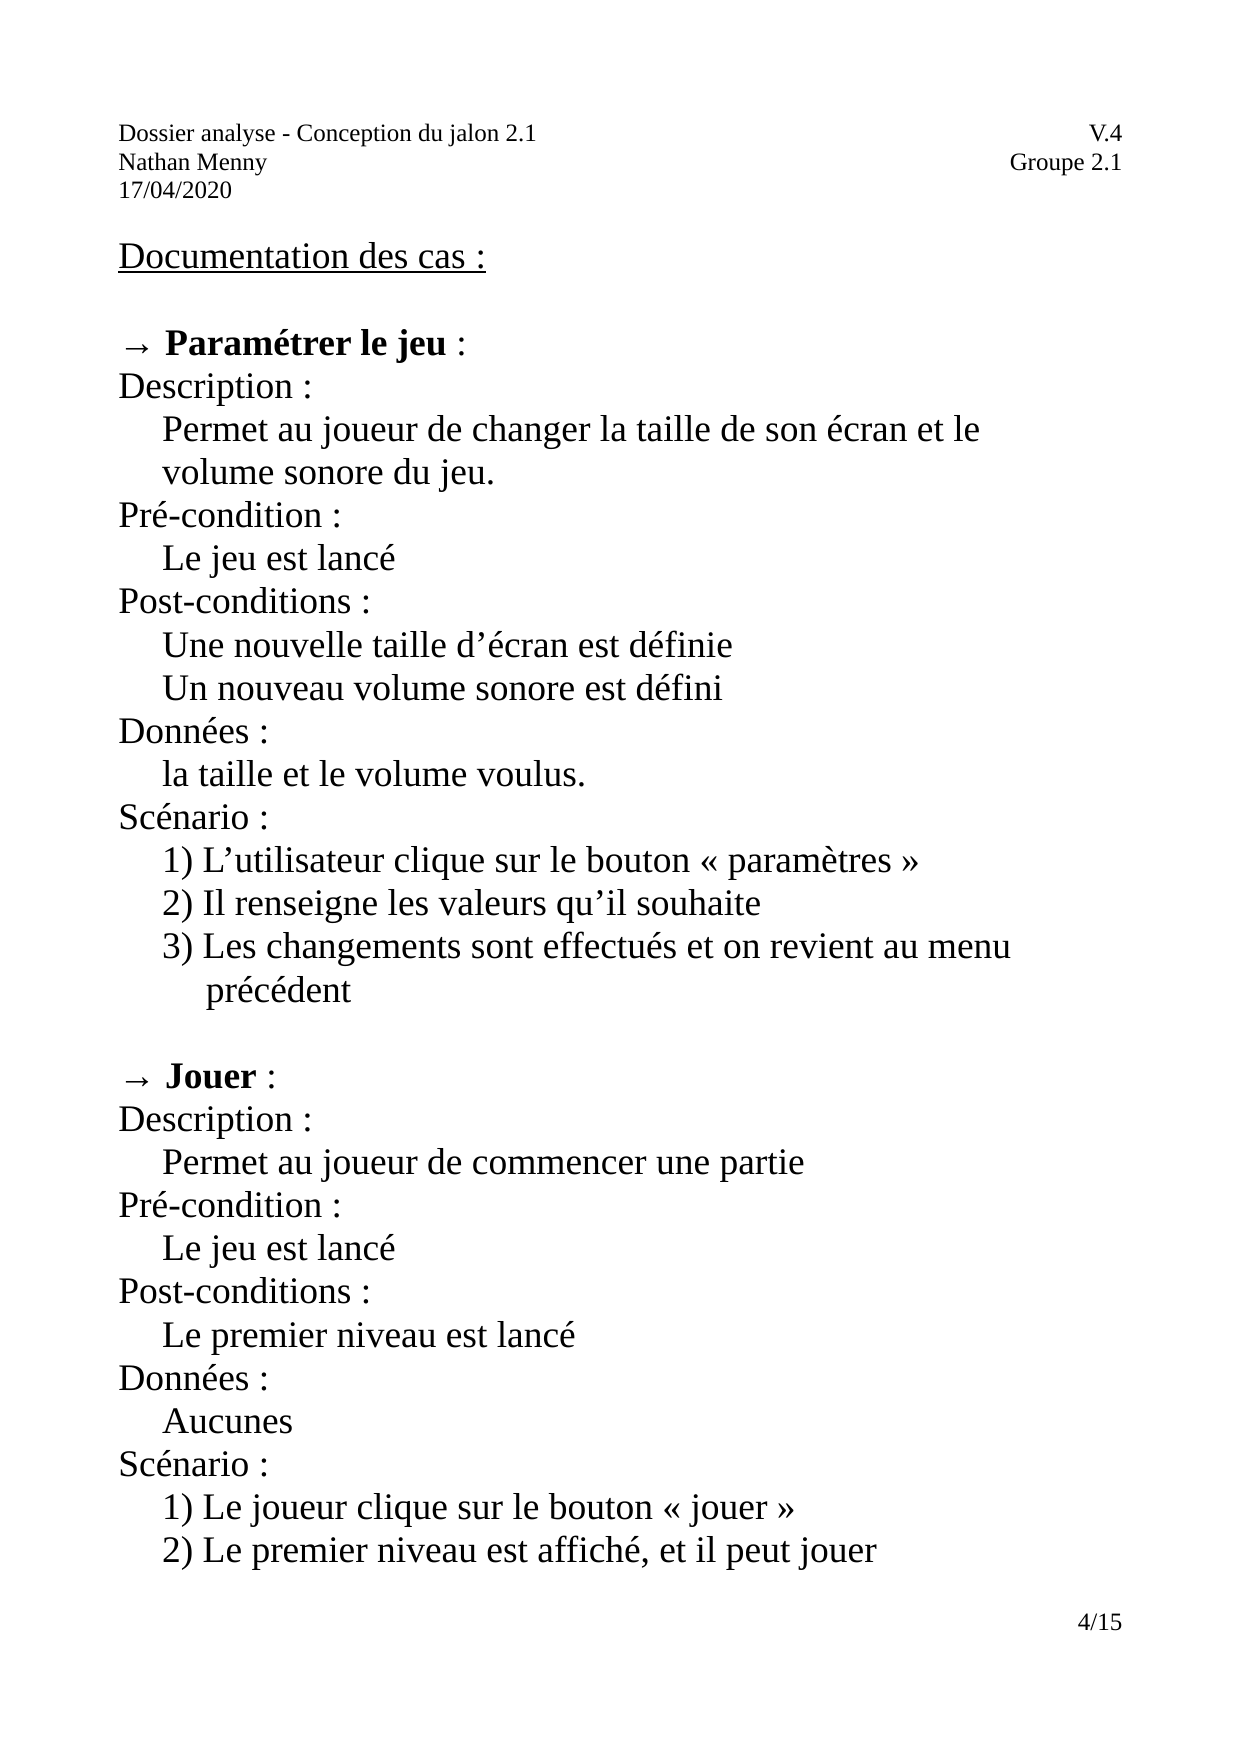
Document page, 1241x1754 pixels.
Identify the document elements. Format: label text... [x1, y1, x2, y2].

text 2) Il renseigne les valeurs qu’il souhaite [118, 881, 1122, 924]
text → Paramétrer le jeu : [118, 320, 1122, 363]
text Documentation des cas : [118, 234, 1122, 277]
text 2) Le premier niveau est affiché, et il peut jouer [118, 1528, 1122, 1571]
text 1) L’utilisateur clique sur le bouton « paramètres » [118, 838, 1122, 881]
text Une nouvelle taille d’écran est définie [118, 622, 1122, 665]
text volume sonore du jeu. [118, 449, 1122, 493]
text → Jouer : [118, 1053, 1122, 1096]
text Description : [118, 1096, 1122, 1139]
text Post-conditions : [118, 1269, 1122, 1312]
text Pré-condition : [118, 493, 1122, 536]
text Données : [118, 708, 1122, 751]
text Aucunes [118, 1398, 1122, 1441]
text Permet au joueur de commencer une partie [118, 1139, 1122, 1183]
text 1) Le joueur clique sur le bouton « jouer » [118, 1484, 1122, 1528]
text Scénario : [118, 1441, 1122, 1484]
text Données : [118, 1355, 1122, 1398]
text Permet au joueur de changer la taille de son écran et le [118, 406, 1122, 449]
text Le jeu est lancé [118, 1226, 1122, 1269]
text précédent [118, 967, 1122, 1010]
text Pré-condition : [118, 1183, 1122, 1226]
text la taille et le volume voulus. [118, 751, 1122, 794]
text Post-conditions : [118, 579, 1122, 622]
text Un nouveau volume sonore est défini [118, 665, 1122, 708]
text Le jeu est lancé [118, 536, 1122, 579]
text Le premier niveau est lancé [118, 1312, 1122, 1355]
text Description : [118, 363, 1122, 406]
text 3) Les changements sont effectués et on revient au menu [118, 924, 1122, 967]
text Scénario : [118, 794, 1122, 838]
